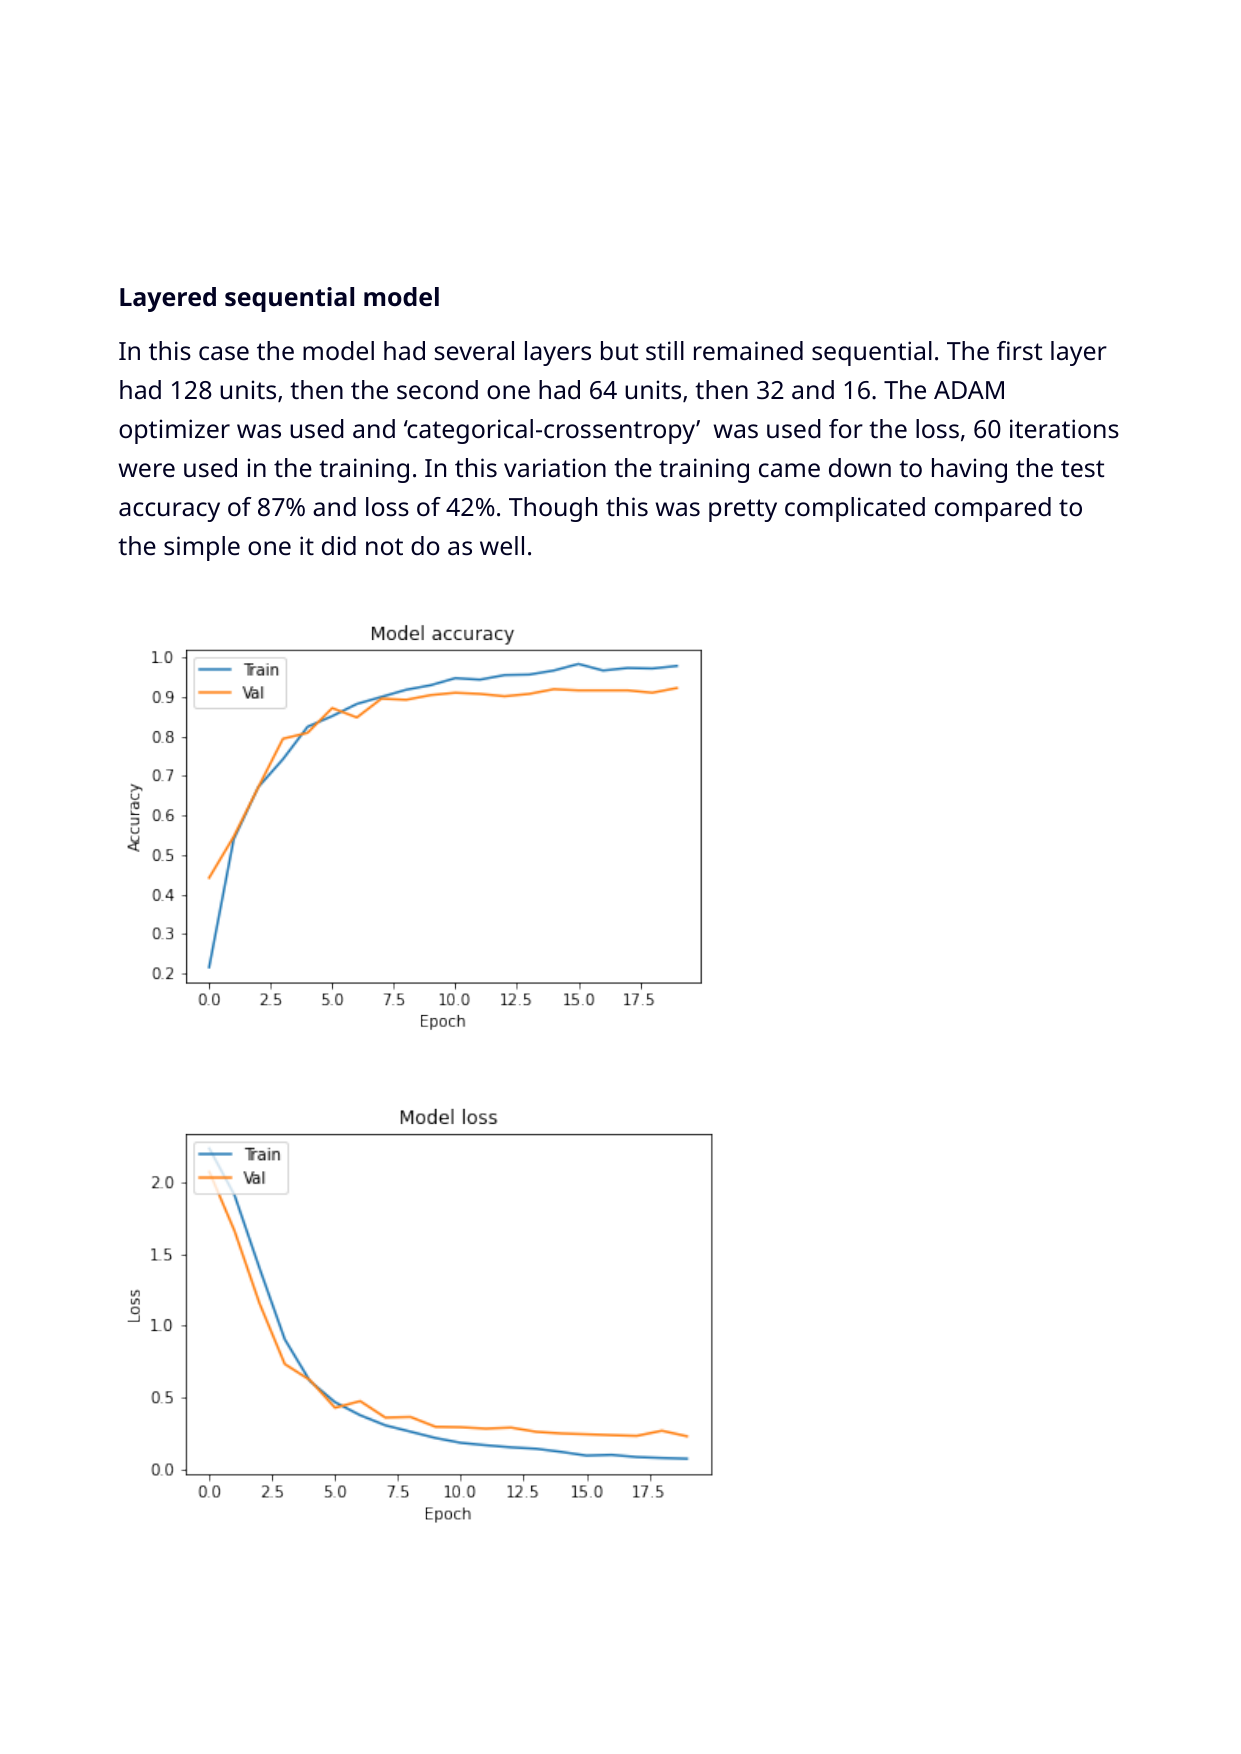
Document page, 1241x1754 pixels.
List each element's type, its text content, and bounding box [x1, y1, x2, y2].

text Layered sequential model [118, 279, 1122, 313]
picture [124, 1106, 723, 1526]
text In this case the model had several layers but still remained sequential. The first layer had 128 units, then the second one had 64 units, then 32 and 16. The ADAM optimizer was used and ‘categorical-crossentropy’ was used for the loss, 60 iterations were used in the training. In this variation the training came down to having the test accuracy of 87% and loss of 42%. Though this was pretty complicated compared to the simple one it did not do as well. [118, 333, 1122, 563]
picture [121, 618, 710, 1033]
